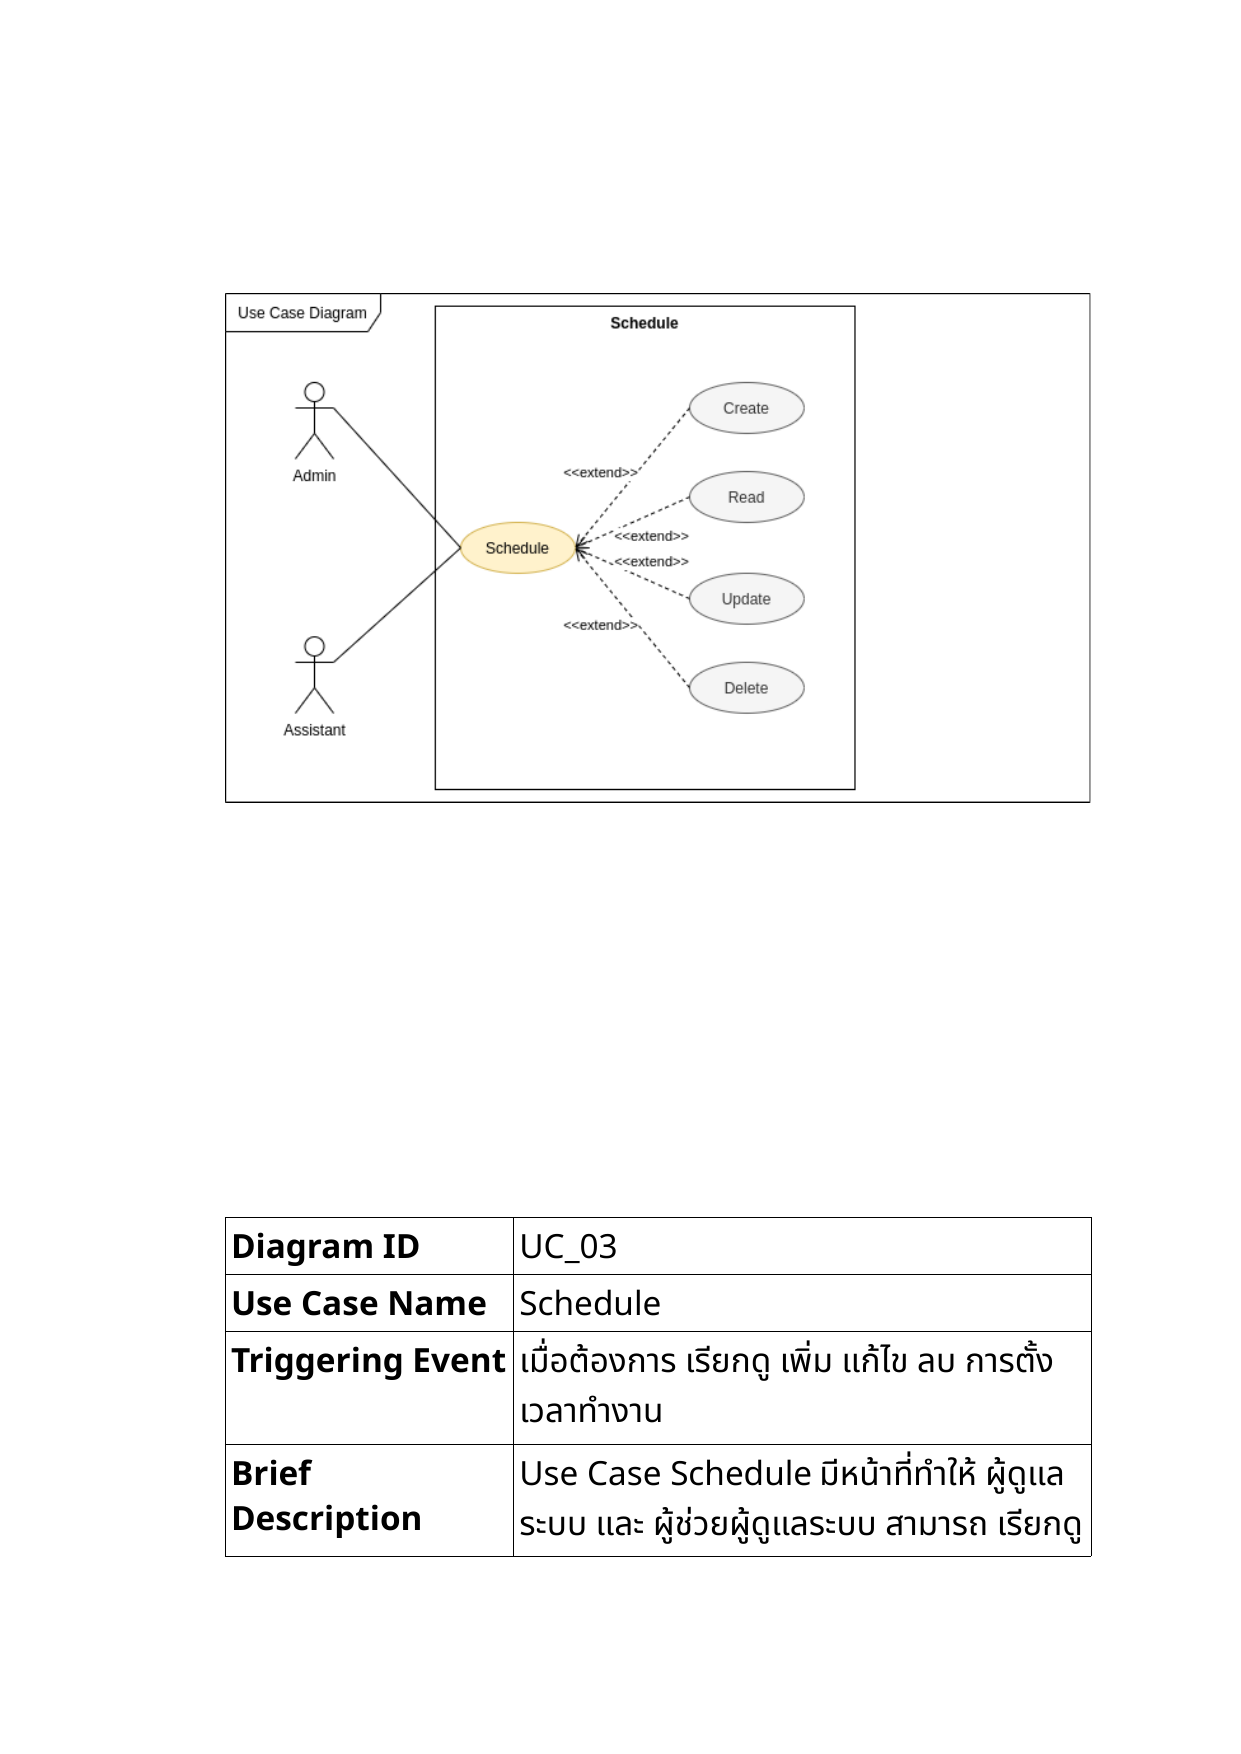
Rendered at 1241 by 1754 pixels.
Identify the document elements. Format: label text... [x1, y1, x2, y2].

table_header UC_03 [514, 1218, 1091, 1274]
table_header Diagram ID [226, 1218, 513, 1274]
table_cell Use Case Scheduleมีหน้าที่ทำให้ ผู้ดูแลระบบ และ ผู้ช่วยผู้ดูแลระบบ สามารถ เรียกดู [514, 1445, 1091, 1556]
table_cell Schedule [514, 1275, 1091, 1331]
table_cell Triggering Event [226, 1332, 513, 1443]
table_cell Use Case Name [226, 1275, 513, 1331]
picture [225, 293, 1091, 803]
table_cell Brief Description [226, 1445, 513, 1556]
table_cell เมื่อต้องการ เรียกดู เพิ่ม แก้ไข ลบ การตั้งเวลาทำงาน [514, 1332, 1091, 1443]
